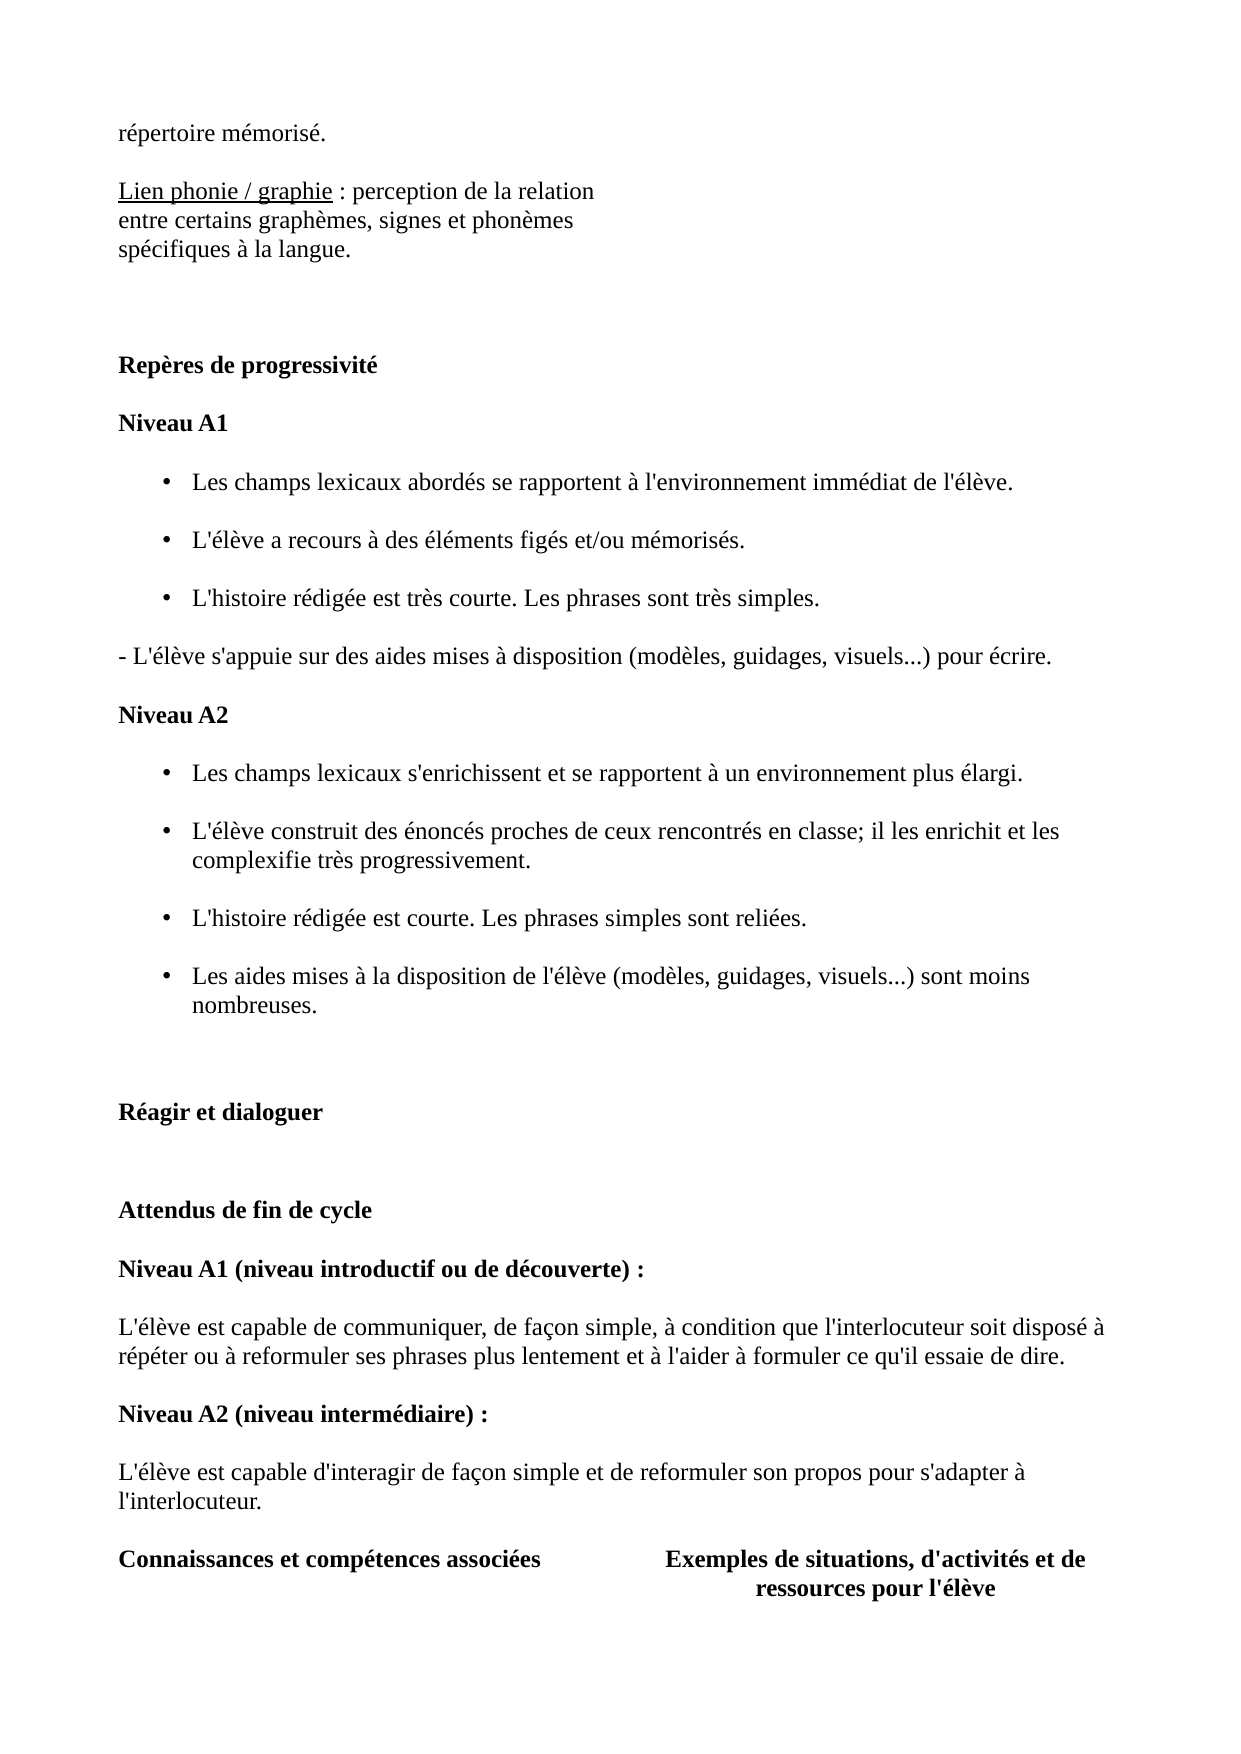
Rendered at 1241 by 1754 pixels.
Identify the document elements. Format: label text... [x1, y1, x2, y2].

table_cell répertoire mémorisé. Lien phonie / graphie : perception de la relation entre certains graphèmes, signes et phonèmes spécifiques à la langue. [118, 118, 628, 292]
table_cell Repères de progressivité [118, 292, 1122, 408]
table_cell Exemples de situations, d'activités et de ressources pour l'élève [629, 1544, 1122, 1631]
text Réagir et dialoguer [118, 1097, 1122, 1126]
table_cell Niveau A2 Les champs lexicaux s'enrichissent et se rapportent à un environnement plus élargi. L'élève construit des énoncés proches de ceux rencontrés en classe; il les enrichit et les complexifie très progressivement. L'histoire rédigée est courte. Les phrases simples sont reliées. Les aides mises à la disposition de l'élève (modèles, guidages, visuels...) sont moins nombreuses. [118, 700, 1122, 1048]
table_header Attendus de fin de cycle [118, 1196, 1122, 1254]
table_cell Niveau A1 (niveau introductif ou de découverte) : L'élève est capable de communiquer, de façon simple, à condition que l'interlocuteur soit disposé à répéter ou à reformuler ses phrases plus lentement et à l'aider à formuler ce qu'il essaie de dire. [118, 1254, 1122, 1399]
table_cell Niveau A1 Les champs lexicaux abordés se rapportent à l'environnement immédiat de l'élève. L'élève a recours à des éléments figés et/ou mémorisés. L'histoire rédigée est très courte. Les phrases sont très simples. - L'élève s'appuie sur des aides mises à disposition (modèles, guidages, visuels...) pour écrire. [118, 409, 1122, 700]
table_cell [629, 118, 1122, 292]
table_cell Niveau A2 (niveau intermédiaire) : L'élève est capable d'interagir de façon simple et de reformuler son propos pour s'adapter à l'interlocuteur. [118, 1399, 1122, 1544]
table_cell Connaissances et compétences associées [118, 1544, 629, 1631]
